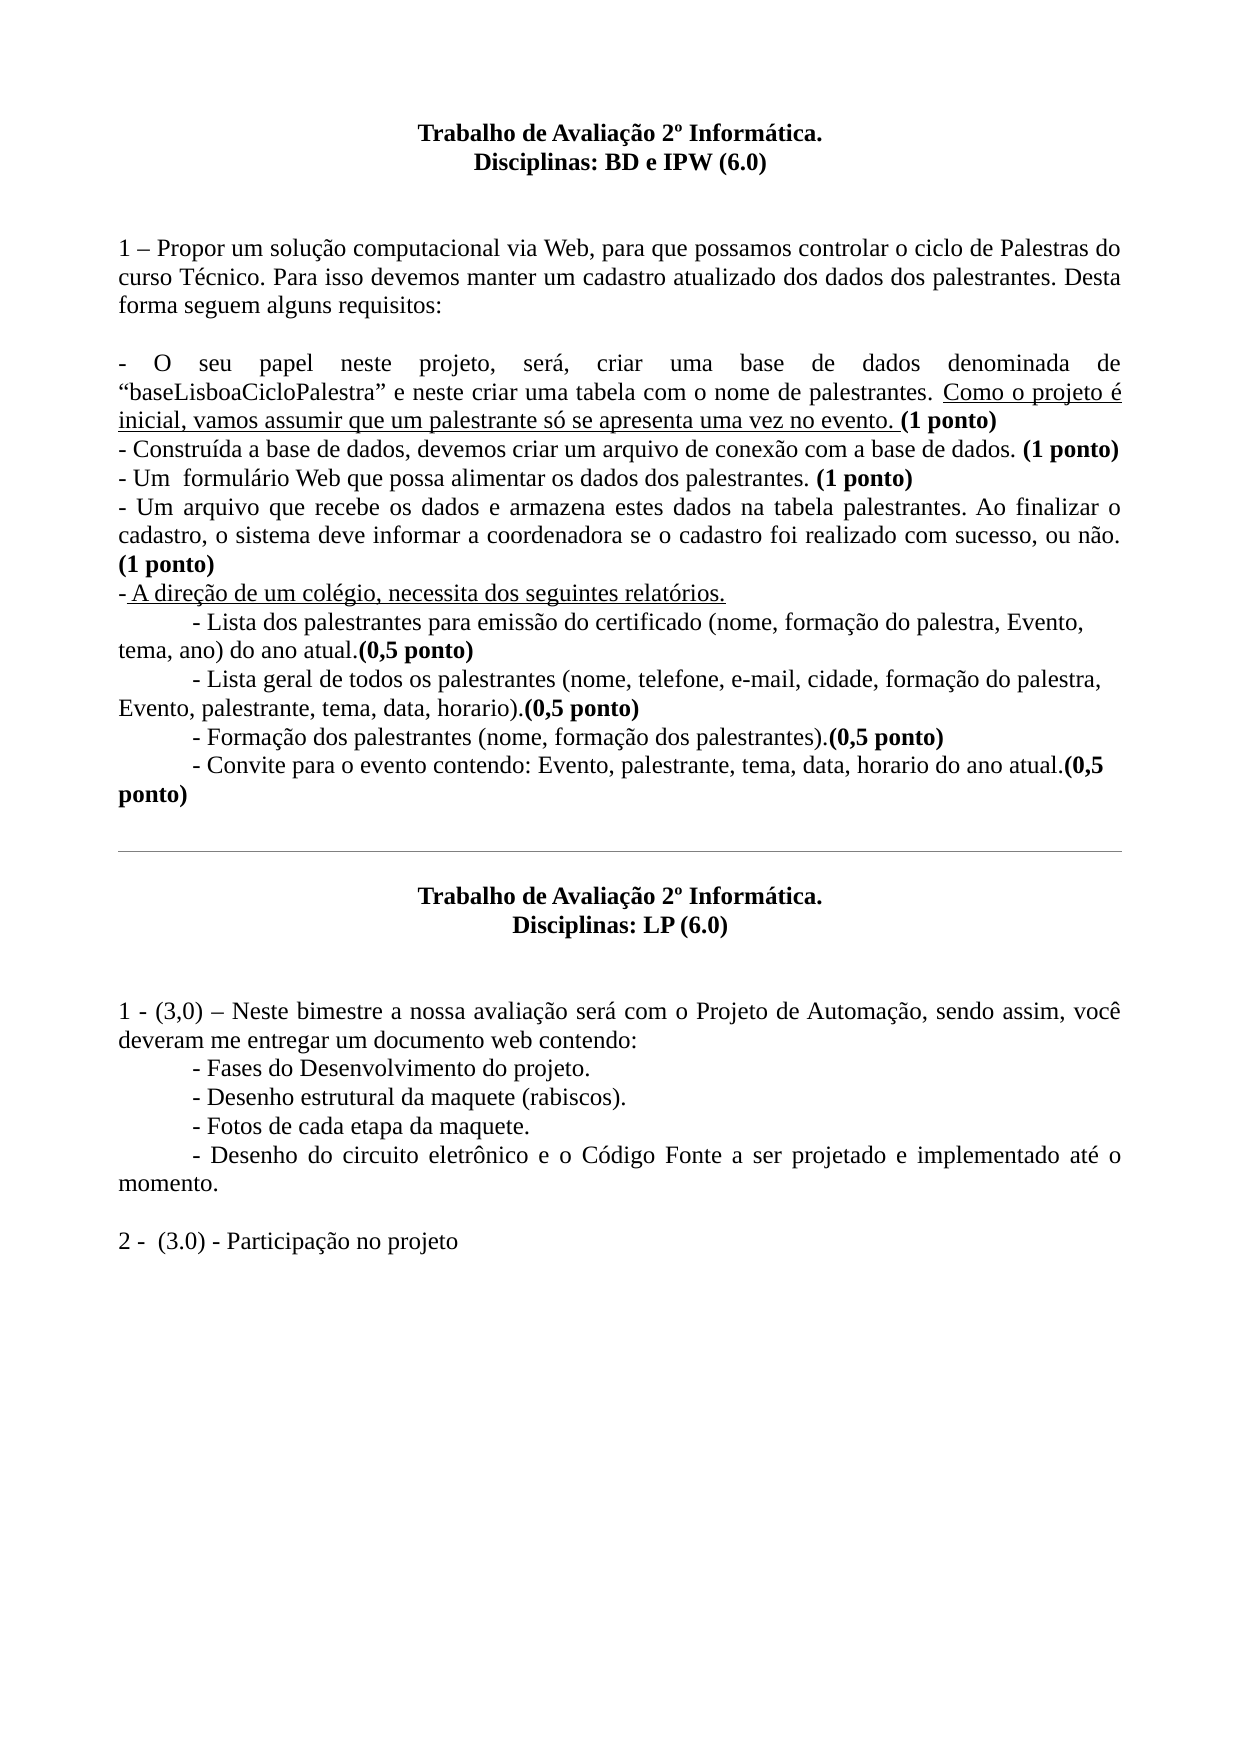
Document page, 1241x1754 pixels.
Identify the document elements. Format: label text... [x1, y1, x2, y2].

text Disciplinas: BD e IPW (6.0) [118, 147, 1122, 176]
text - Fotos de cada etapa da maquete. [118, 1111, 1122, 1140]
text - Fases do Desenvolvimento do projeto. [118, 1053, 1122, 1082]
text 1 - (3,0) – Neste bimestre a nossa avaliação será com o Projeto de Automação, sendo assim, você deveram me entregar um documento web contendo: [118, 996, 1122, 1053]
text Trabalho de Avaliação 2º Informática. [118, 118, 1122, 147]
text 2 - (3.0) - Participação no projeto [118, 1226, 1122, 1255]
text - Lista dos palestrantes para emissão do certificado (nome, formação do palestra, Evento, tema, ano) do ano atual.(0,5 ponto) [118, 607, 1122, 664]
text - Um formulário Web que possa alimentar os dados dos palestrantes. (1 ponto) [118, 463, 1122, 492]
text - Desenho estrutural da maquete (rabiscos). [118, 1082, 1122, 1111]
text - Desenho do circuito eletrônico e o Código Fonte a ser projetado e implementado até o momento. [118, 1140, 1122, 1197]
text - Um arquivo que recebe os dados e armazena estes dados na tabela palestrantes. Ao finalizar o cadastro, o sistema deve informar a coordenadora se o cadastro foi realizado com sucesso, ou não. (1 ponto) [118, 492, 1122, 578]
text Trabalho de Avaliação 2º Informática. [118, 881, 1122, 910]
text - Construída a base de dados, devemos criar um arquivo de conexão com a base de dados. (1 ponto) [118, 434, 1122, 463]
text - O seu papel neste projeto, será, criar uma base de dados denominada de “baseLisboaCicloPalestra” e neste criar uma tabela com o nome de palestrantes. Como o projeto é inicial, vamos assumir que um palestrante só se apresenta uma vez no evento. (1 ponto) [118, 348, 1122, 434]
text - Lista geral de todos os palestrantes (nome, telefone, e-mail, cidade, formação do palestra, Evento, palestrante, tema, data, horario).(0,5 ponto) [118, 664, 1122, 722]
text - Convite para o evento contendo: Evento, palestrante, tema, data, horario do ano atual.(0,5 ponto) [118, 751, 1122, 808]
text Disciplinas: LP (6.0) [118, 910, 1122, 938]
text - Formação dos palestrantes (nome, formação dos palestrantes).(0,5 ponto) [118, 722, 1122, 751]
text 1 – Propor um solução computacional via Web, para que possamos controlar o ciclo de Palestras do curso Técnico. Para isso devemos manter um cadastro atualizado dos dados dos palestrantes. Desta forma seguem alguns requisitos: [118, 233, 1122, 319]
text - A direção de um colégio, necessita dos seguintes relatórios. [118, 578, 1122, 607]
